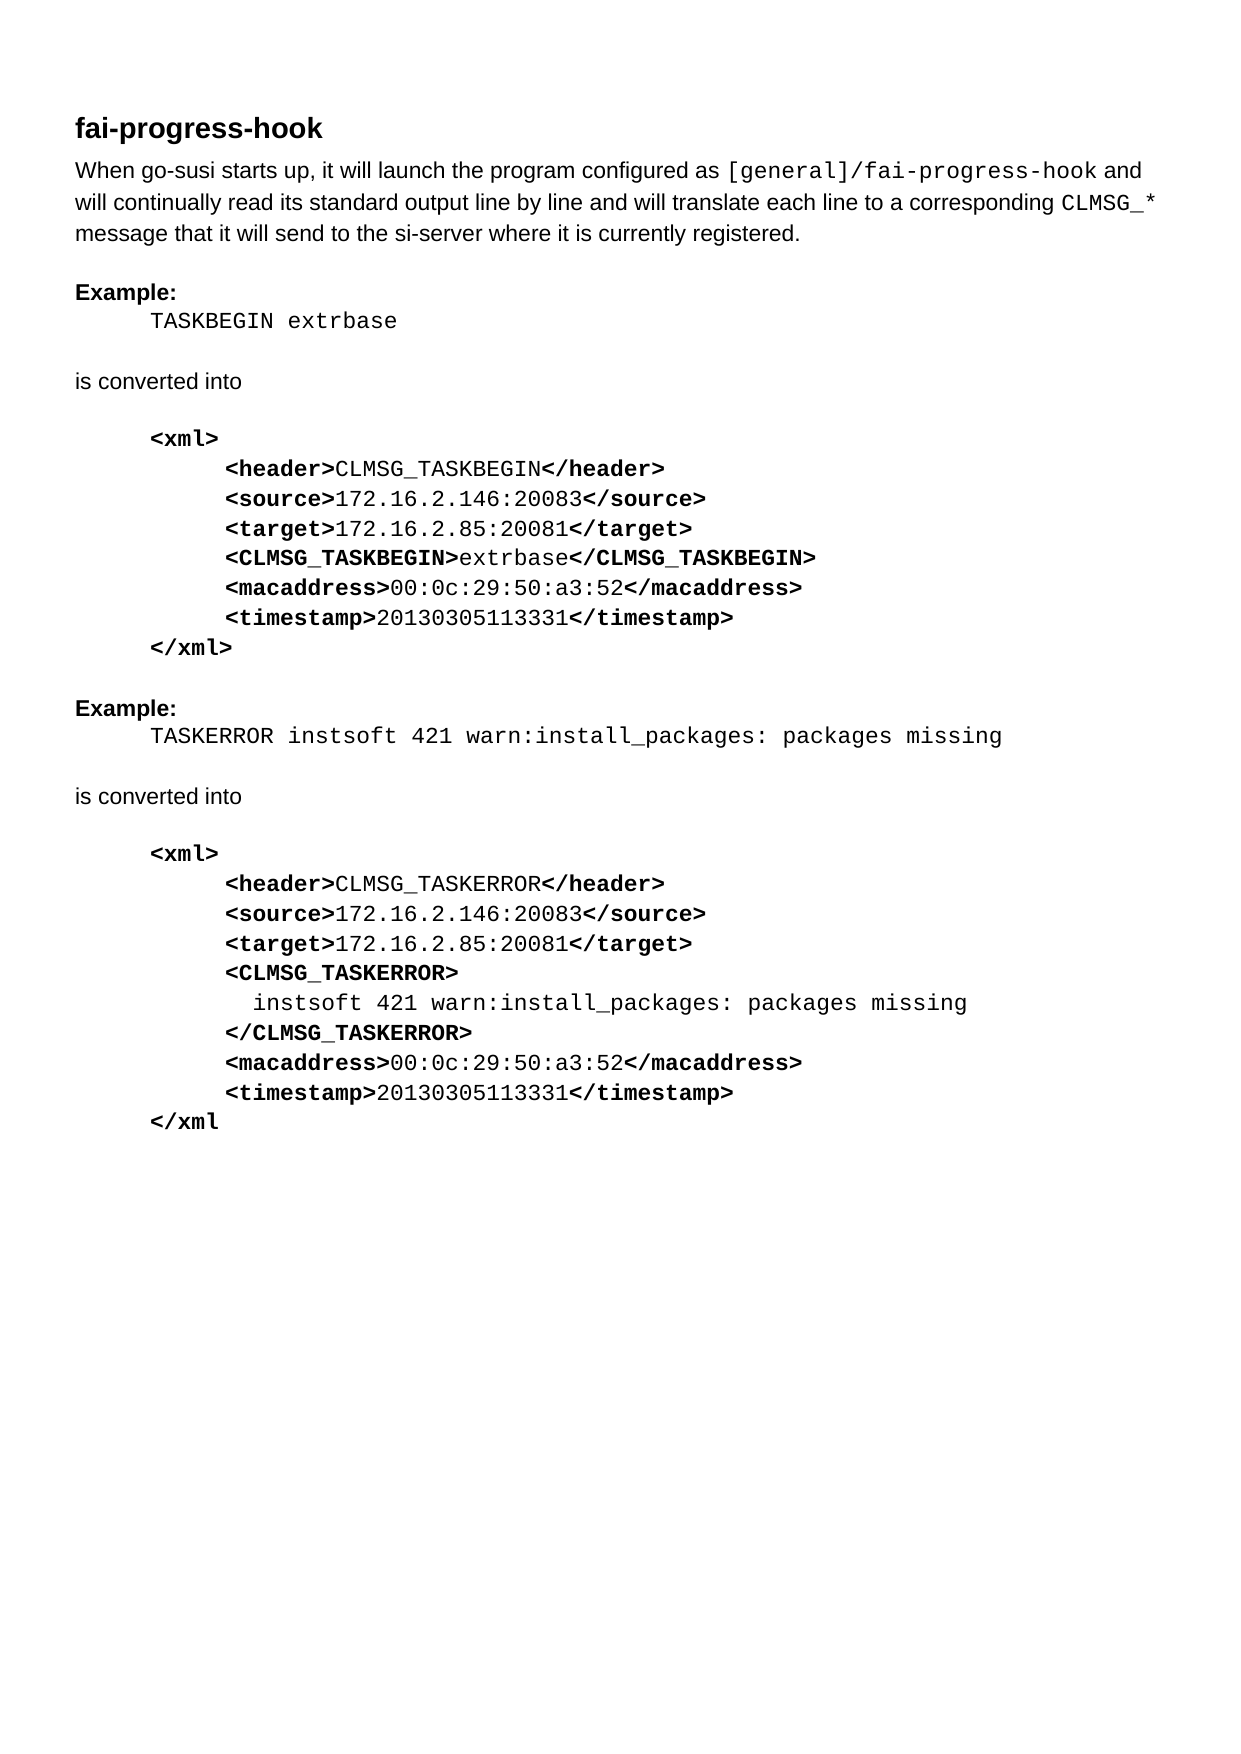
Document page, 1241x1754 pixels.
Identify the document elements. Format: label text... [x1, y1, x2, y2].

text instsoft 421 warn:install_packages: packages missing [225, 991, 1165, 1017]
text <timestamp>20130305113331</timestamp> [225, 1081, 1165, 1107]
text </xml> [150, 636, 1165, 662]
text <header>CLMSG_TASKERROR</header> [225, 872, 1165, 898]
text <target>172.16.2.85:20081</target> [225, 932, 1165, 958]
text <source>172.16.2.146:20083</source> [225, 487, 1165, 513]
text <target>172.16.2.85:20081</target> [225, 517, 1165, 543]
text TASKBEGIN extrbase [150, 309, 1165, 335]
text </xml [150, 1111, 1165, 1137]
text <xml> [150, 427, 1165, 453]
text <CLMSG_TASKERROR> [225, 962, 1165, 988]
text <macaddress>00:0c:29:50:a3:52</macaddress> [225, 576, 1165, 602]
text <header>CLMSG_TASKBEGIN</header> [225, 457, 1165, 483]
text <CLMSG_TASKBEGIN>extrbase</CLMSG_TASKBEGIN> [225, 547, 1165, 573]
text <source>172.16.2.146:20083</source> [225, 902, 1165, 928]
text <macaddress>00:0c:29:50:a3:52</macaddress> [225, 1051, 1165, 1077]
text </CLMSG_TASKERROR> [225, 1021, 1165, 1047]
subtitle fai-progress-hook [75, 112, 1165, 145]
text TASKERROR instsoft 421 warn:install_packages: packages missing [150, 724, 1165, 751]
text <xml> [150, 842, 1165, 868]
text Example: [75, 280, 1165, 305]
text <timestamp>20130305113331</timestamp> [225, 606, 1165, 632]
text is converted into [75, 369, 1165, 394]
text Example: [75, 695, 1165, 721]
text is converted into [75, 784, 1165, 809]
text When go-susi starts up, it will launch the program configured as [general]/fai-progress-hook and will continually read its standard output line by line and will translate each line to a corresponding CLMSG_* message that it will send to the si-server where it is currently registered. [75, 158, 1165, 247]
